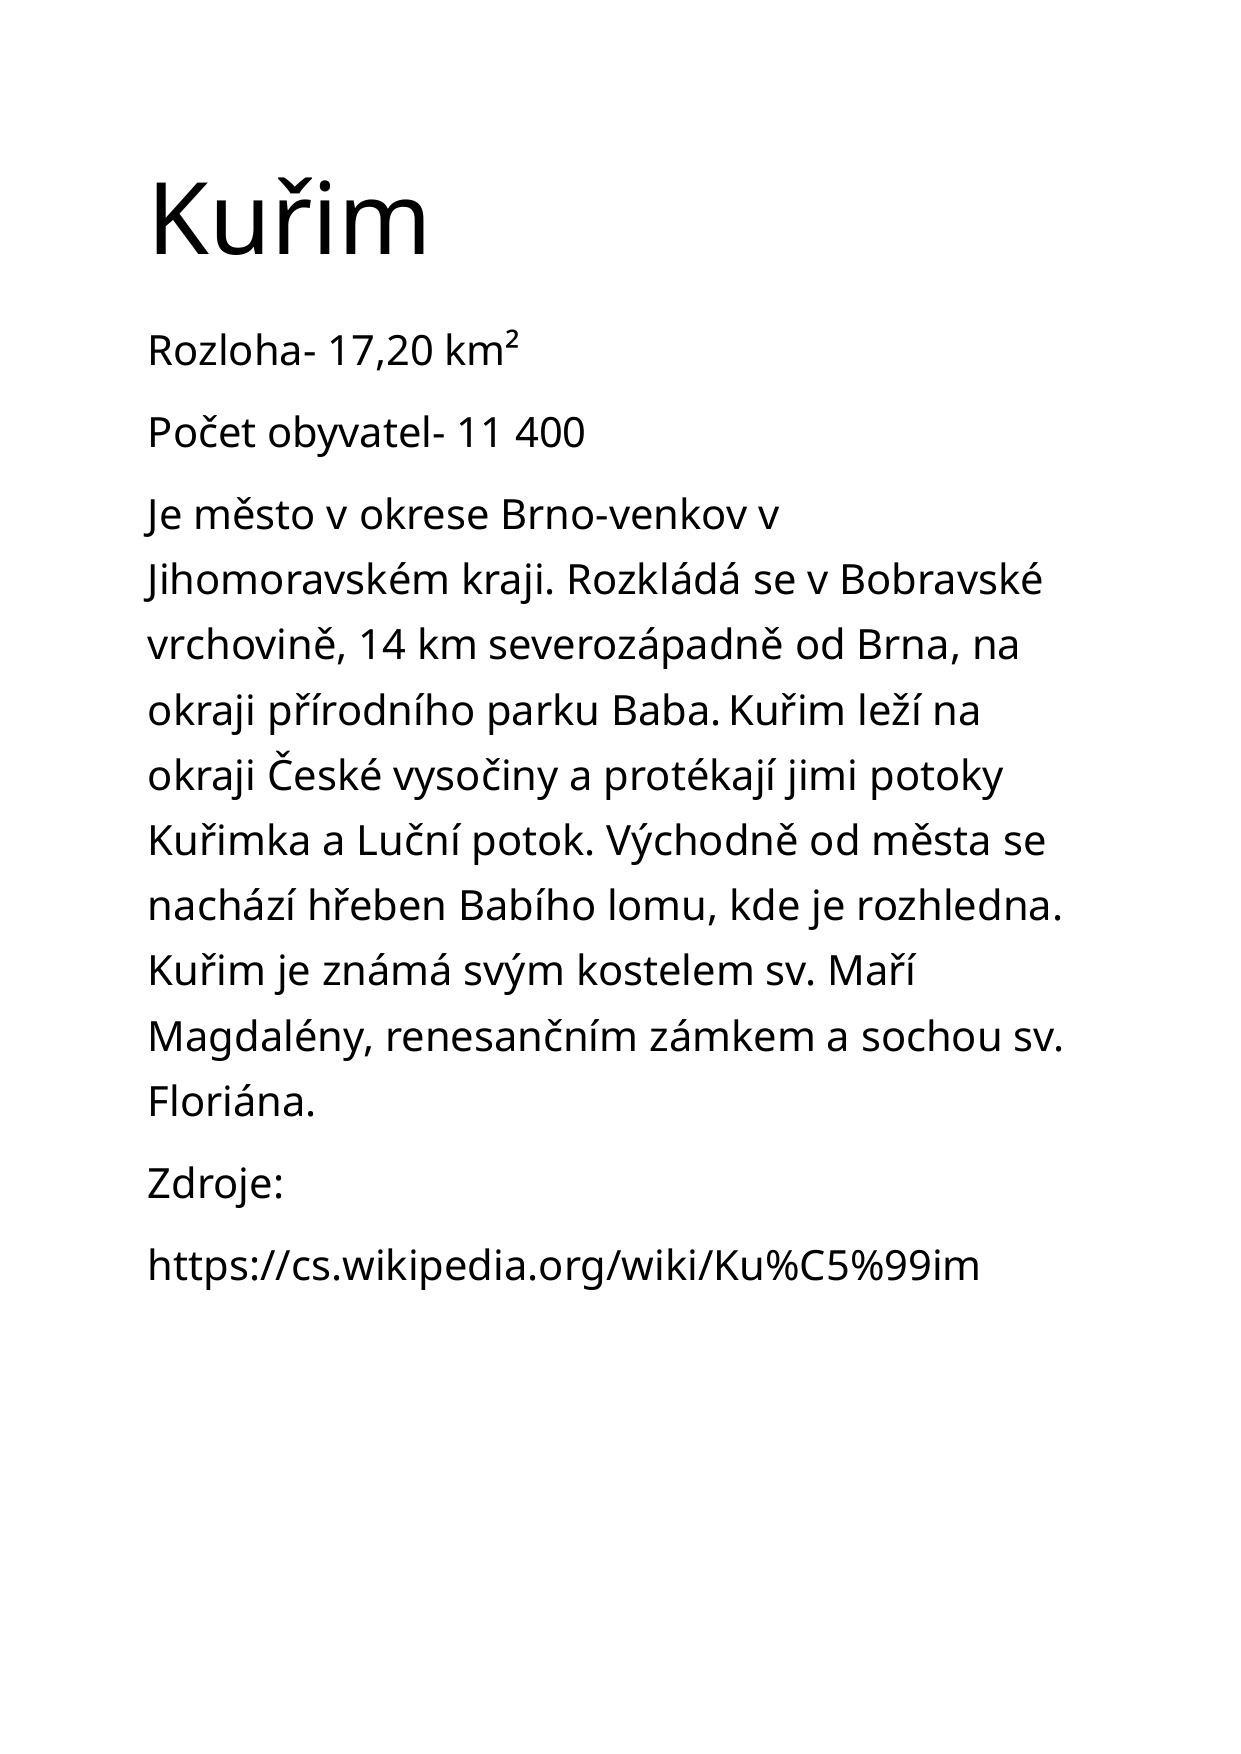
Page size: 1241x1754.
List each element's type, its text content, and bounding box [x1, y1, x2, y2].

text Kuřim [148, 148, 1093, 284]
text Je město v okrese Brno-venkov v Jihomoravském kraji. Rozkládá se v Bobravské vrchovině, 14 km severozápadně od Brna, na okraji přírodního parku Baba. Kuřim leží na okraji České vysočiny a protékají jimi potoky Kuřimka a Luční potok. Východně od města se nachází hřeben Babího lomu, kde je rozhledna. Kuřim je známá svým kostelem sv. Maří Magdalény, renesančním zámkem a sochou sv. Floriána. [148, 485, 1093, 1128]
text Rozloha- 17,20 km² [148, 321, 1093, 378]
text https://cs.wikipedia.org/wiki/Ku%C5%99im [148, 1235, 1093, 1292]
text Počet obyvatel- 11 400 [148, 403, 1093, 459]
text Zdroje: [148, 1153, 1093, 1210]
